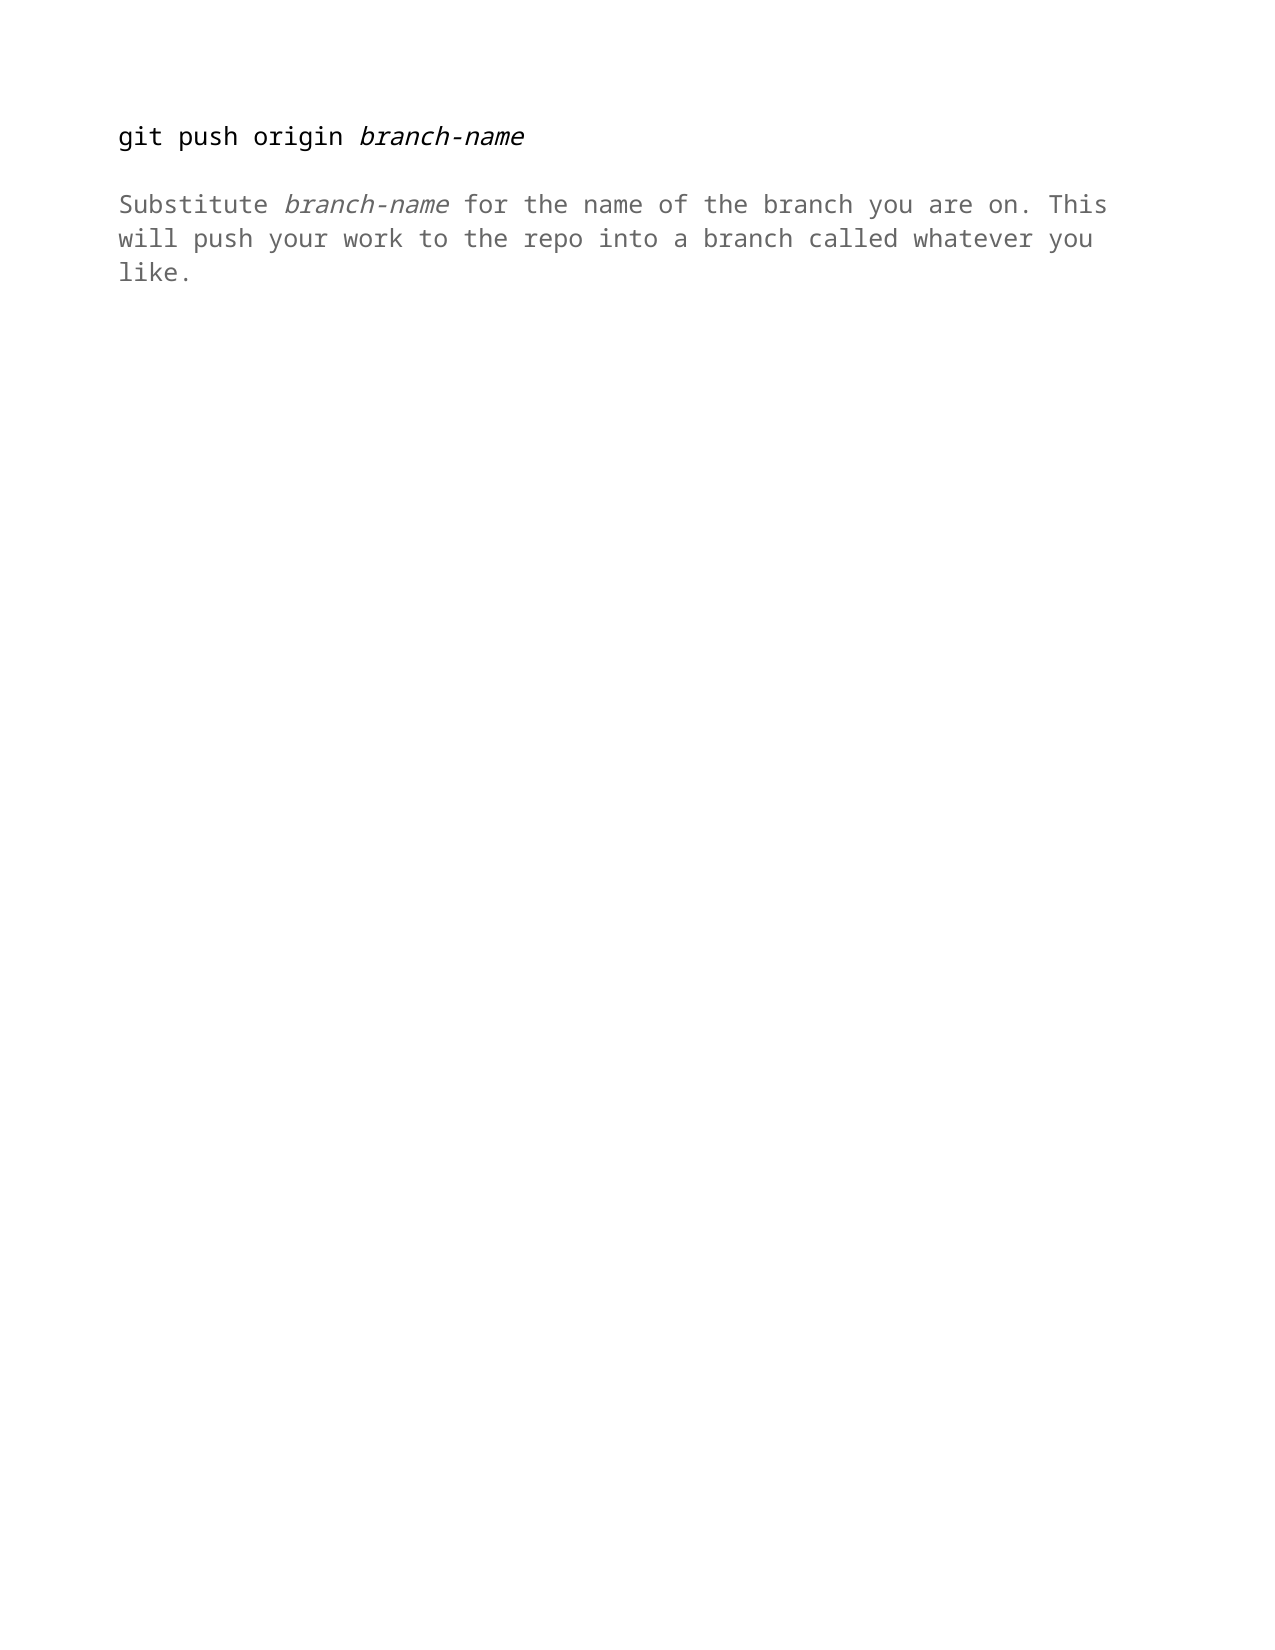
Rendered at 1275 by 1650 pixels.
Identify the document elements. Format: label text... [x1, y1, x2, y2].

text git push origin branch-name [118, 118, 1157, 152]
text Substitute branch-name for the name of the branch you are on. This will push your work to the repo into a branch called whatever you like. [118, 186, 1157, 288]
